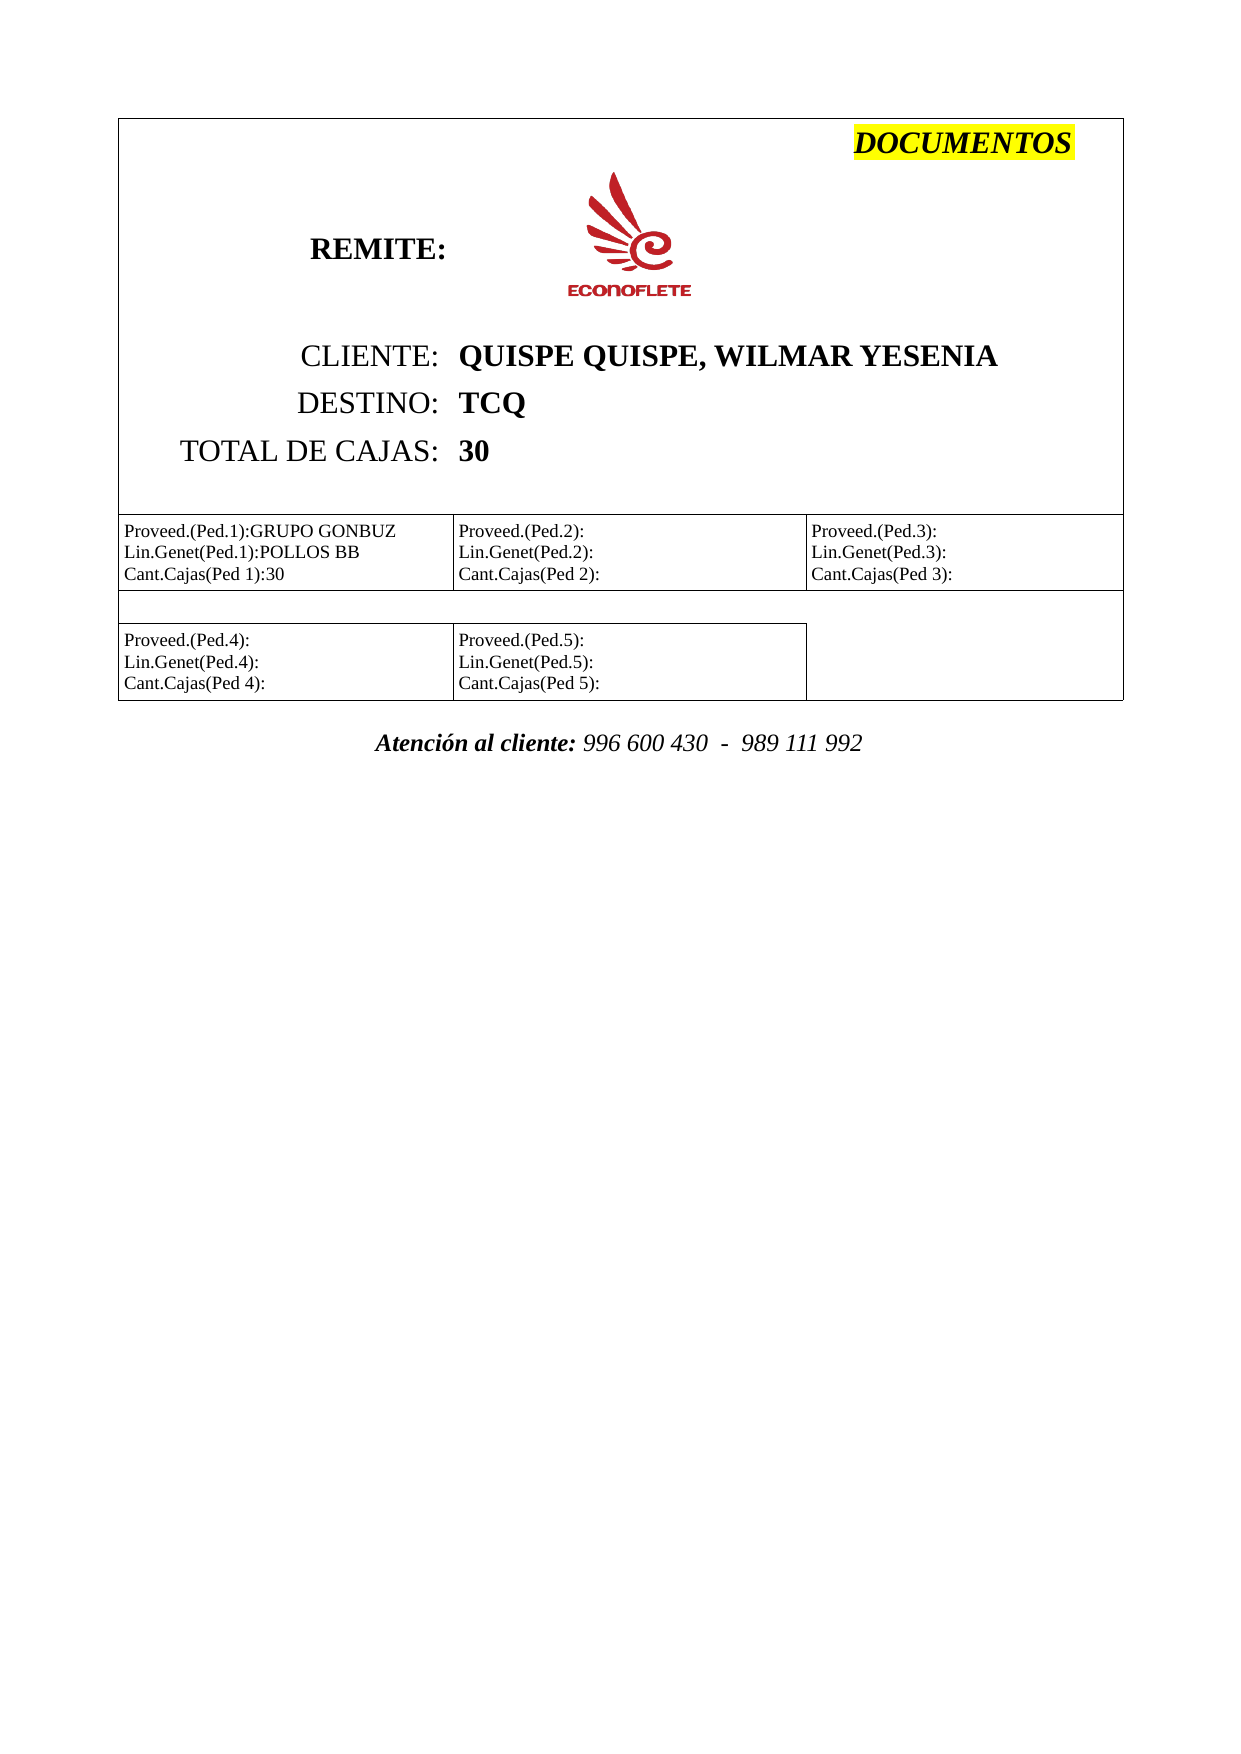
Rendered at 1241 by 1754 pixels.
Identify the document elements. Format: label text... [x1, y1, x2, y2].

table_header [453, 119, 806, 166]
table_cell Proveed.(Ped.4): Lin.Genet(Ped.4): Cant.Cajas(Ped 4): [119, 624, 453, 699]
table_cell DESTINO: [119, 379, 453, 426]
table_cell Proveed.(Ped.2): Lin.Genet(Ped.2): Cant.Cajas(Ped 2): [454, 515, 806, 590]
text Atención al cliente: 996 600 430 - 989 111 992 [118, 728, 1122, 757]
table_cell [806, 379, 1123, 426]
table_cell [119, 474, 453, 514]
table_cell Proveed.(Ped.5): Lin.Genet(Ped.5): Cant.Cajas(Ped 5): [454, 624, 806, 699]
table_cell [453, 591, 806, 623]
table_cell CLIENTE: [119, 332, 453, 379]
table_cell [807, 623, 1123, 699]
table_cell [453, 166, 806, 332]
table_cell REMITE: [119, 166, 453, 332]
table_cell Proveed.(Ped.1):GRUPO GONBUZ Lin.Genet(Ped.1):POLLOS BB Cant.Cajas(Ped 1):30 [119, 515, 453, 590]
table_cell QUISPE QUISPE, WILMAR YESENIA [453, 332, 1123, 379]
table_cell [806, 166, 1123, 332]
table_cell TCQ [453, 379, 806, 426]
table_cell [806, 474, 1123, 514]
table_cell Proveed.(Ped.3): Lin.Genet(Ped.3): Cant.Cajas(Ped 3): [807, 515, 1123, 590]
table_cell TOTAL DE CAJAS: [119, 426, 453, 474]
table_header DOCUMENTOS [806, 119, 1123, 166]
table_cell 30 [453, 426, 1123, 474]
table_cell [806, 591, 1123, 623]
table_header [119, 119, 453, 166]
table_cell [119, 591, 453, 623]
picture [552, 171, 707, 297]
table_cell [453, 474, 806, 514]
